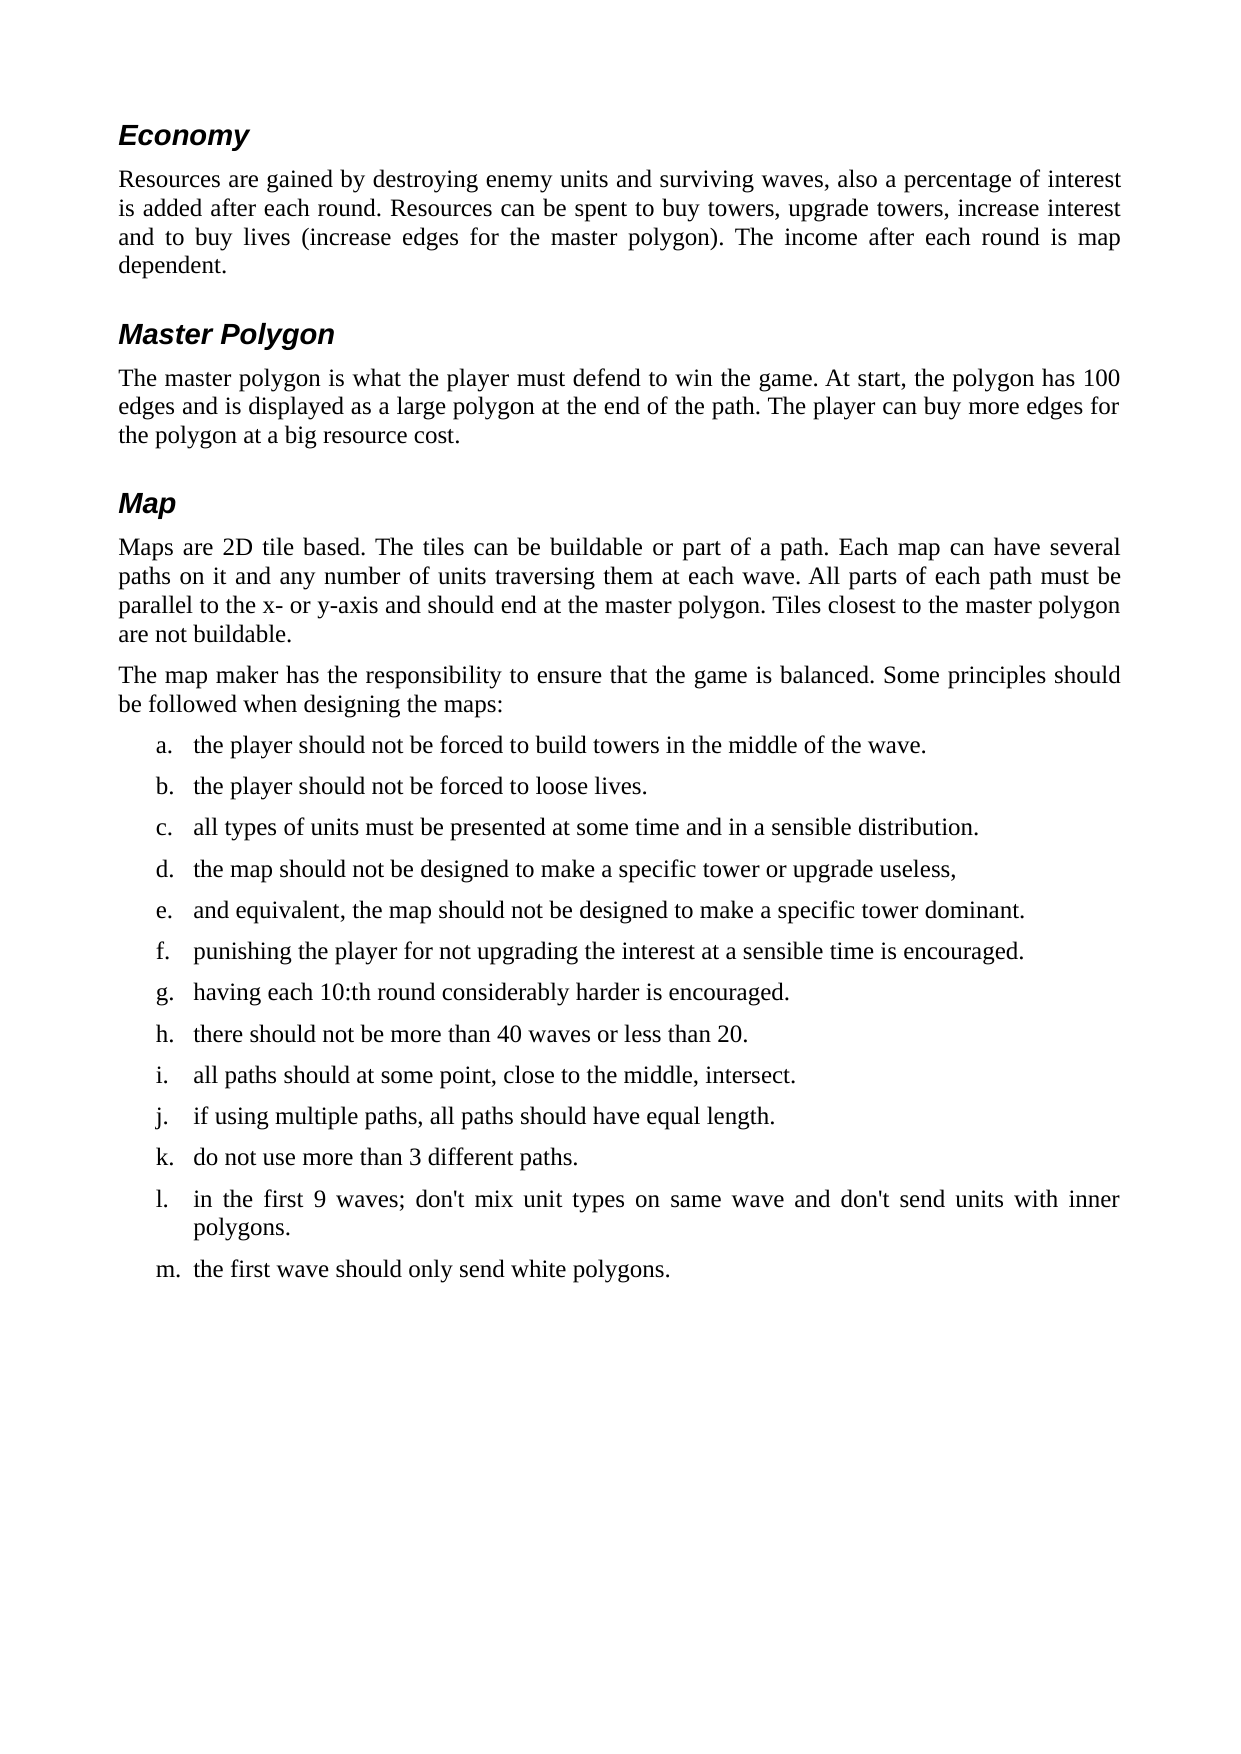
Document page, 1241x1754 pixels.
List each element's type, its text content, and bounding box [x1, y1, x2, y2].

list all paths should at some point, close to the middle, intersect. [156, 1060, 1122, 1089]
subtitle Map [118, 486, 1122, 520]
list the map should not be designed to make a specific tower or upgrade useless, [156, 854, 1122, 882]
list punishing the player for not upgrading the interest at a sensible time is encouraged. [156, 936, 1122, 965]
list having each 10:th round considerably harder is encouraged. [156, 977, 1122, 1006]
list do not use more than 3 different paths. [156, 1142, 1122, 1171]
list the first wave should only send white polygons. [156, 1254, 1122, 1282]
text The master polygon is what the player must defend to win the game. At start, the polygon has 100 edges and is displayed as a large polygon at the end of the path. The player can buy more edges for the polygon at a big resource cost. [118, 363, 1122, 449]
text Resources are gained by destroying enemy units and surviving waves, also a percentage of interest is added after each round. Resources can be spent to buy towers, upgrade towers, increase interest and to buy lives (increase edges for the master polygon). The income after each round is map dependent. [118, 164, 1122, 279]
text The map maker has the responsibility to ensure that the game is balanced. Some principles should be followed when designing the maps: [118, 660, 1122, 717]
list and equivalent, the map should not be designed to make a specific tower dominant. [156, 895, 1122, 924]
list if using multiple paths, all paths should have equal length. [156, 1101, 1122, 1130]
list in the first 9 waves; don't mix unit types on same wave and don't send units with inner polygons. [156, 1184, 1122, 1241]
subtitle Economy [118, 118, 1122, 152]
list all types of units must be presented at some time and in a sensible distribution. [156, 812, 1122, 841]
list the player should not be forced to build towers in the middle of the wave. [156, 730, 1122, 759]
text Maps are 2D tile based. The tiles can be buildable or part of a path. Each map can have several paths on it and any number of units traversing them at each wave. All parts of each path must be parallel to the x- or y-axis and should end at the master polygon. Tiles closest to the master polygon are not buildable. [118, 532, 1122, 647]
subtitle Master Polygon [118, 317, 1122, 350]
list there should not be more than 40 waves or less than 20. [156, 1019, 1122, 1047]
list the player should not be forced to loose lives. [156, 771, 1122, 800]
